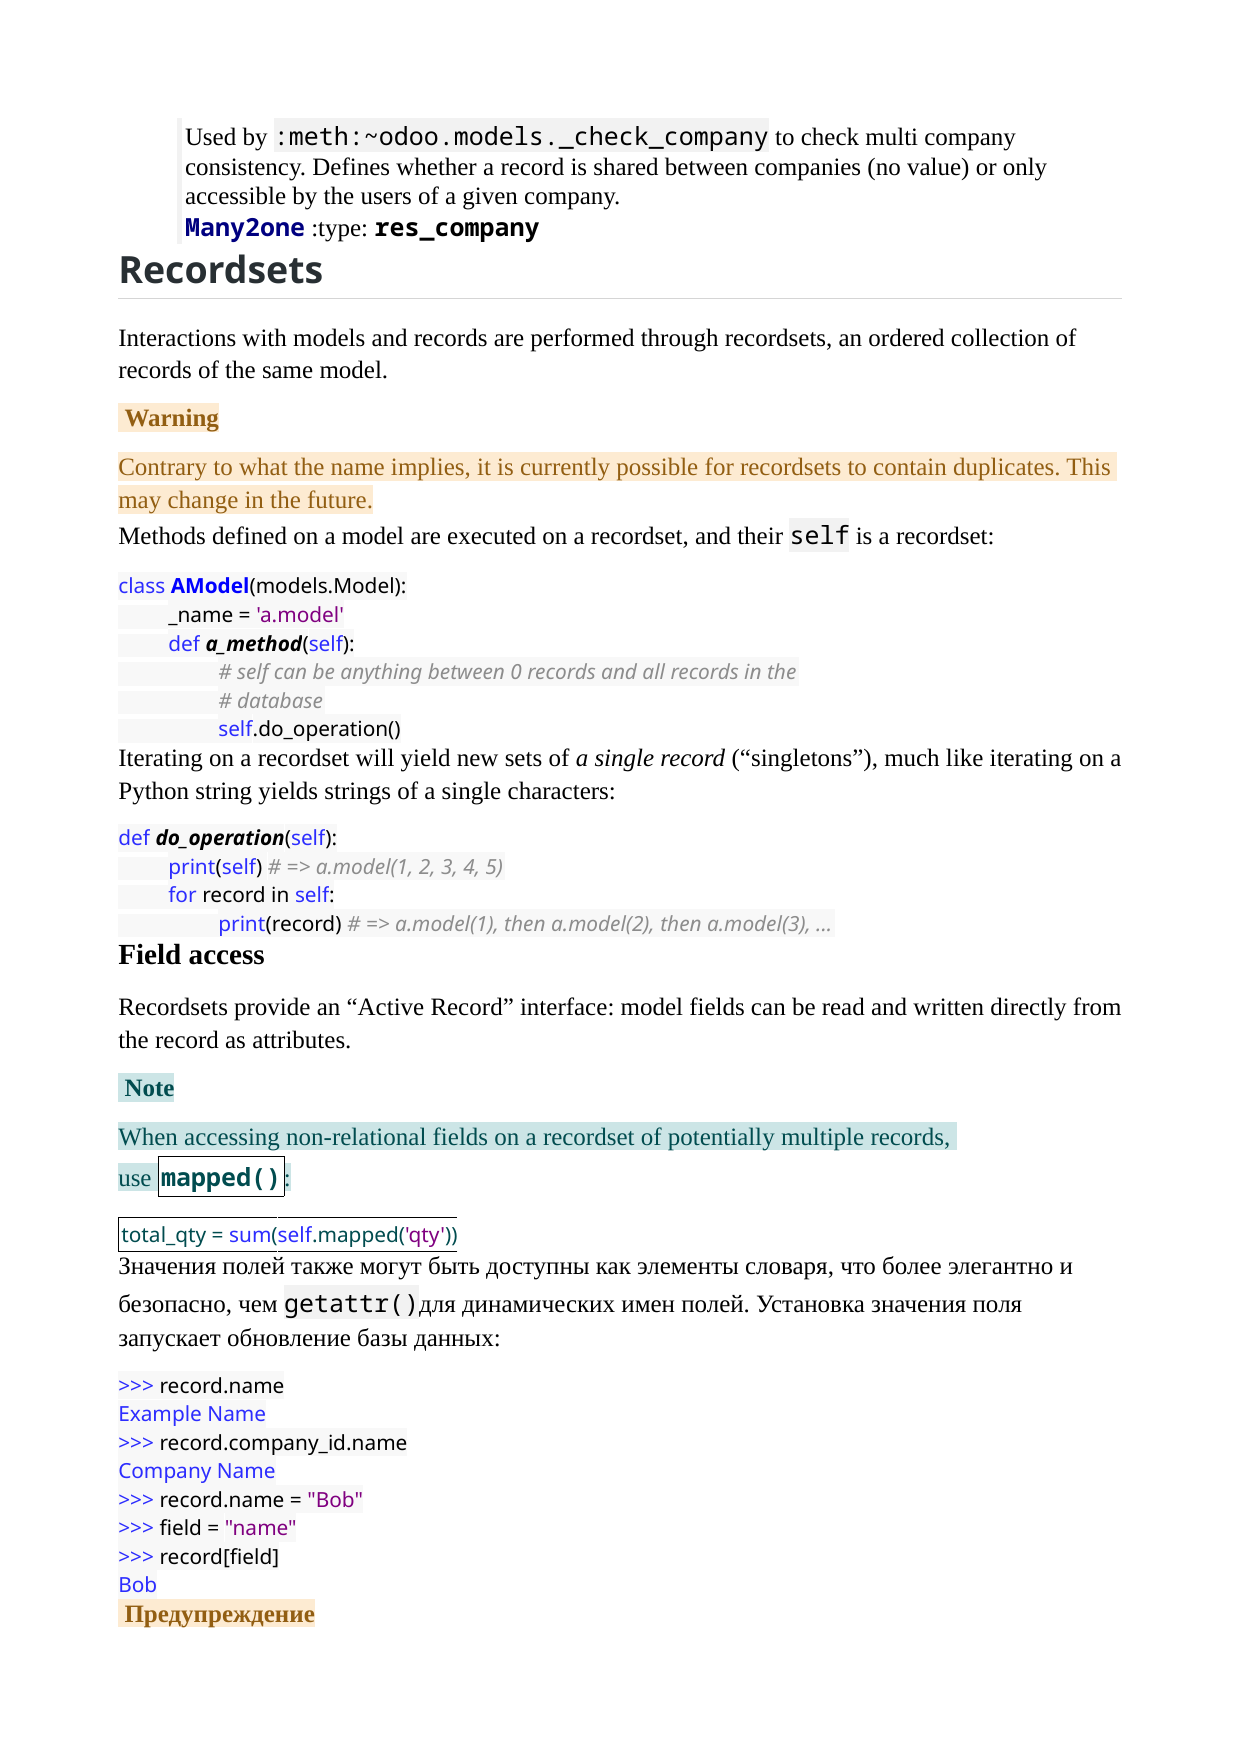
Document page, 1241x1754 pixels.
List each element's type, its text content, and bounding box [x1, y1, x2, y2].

text print(self) # => a.model(1, 2, 3, 4, 5) [118, 852, 1122, 880]
text print(record) # => a.model(1), then a.model(2), then a.model(3), ... [118, 909, 1122, 937]
text Iterating on a recordset will yield new sets of a single record (“singletons”), much like iterating on a Python string yields strings of a single characters: [118, 743, 1122, 804]
text >>> record[field] [118, 1542, 1122, 1570]
text Note [118, 1073, 1122, 1102]
text Warning [118, 403, 1122, 432]
text Contrary to what the name implies, it is currently possible for recordsets to contain duplicates. This may change in the future. [118, 452, 1122, 514]
text >>> record.name [118, 1371, 1122, 1399]
text >>> field = "name" [118, 1513, 1122, 1542]
text >>> record.name = "Bob" [118, 1485, 1122, 1513]
text Bob [118, 1570, 1122, 1599]
text def do_operation(self): [118, 823, 1122, 852]
subtitle Recordsets [118, 244, 1122, 298]
text # database [118, 686, 1122, 714]
text When accessing non-relational fields on a recordset of potentially multiple records, use mapped(): [118, 1122, 1122, 1196]
text Example Name [118, 1399, 1122, 1428]
text Interactions with models and records are performed through recordsets, an ordered collection of records of the same model. [118, 323, 1122, 384]
text # self can be anything between 0 records and all records in the [118, 657, 1122, 686]
text Значения полей также могут быть доступны как элементы словаря, что более элегантно и безопасно, чем getattr()для динамических имен полей. Установка значения поля запускает обновление базы данных: [118, 1251, 1122, 1352]
text Предупреждение [118, 1599, 1122, 1627]
list Many2one :type: res_company [182, 210, 1122, 244]
text class AModel(models.Model): [118, 572, 1122, 600]
text self.do_operation() [118, 714, 1122, 743]
text _name = 'a.model' [118, 600, 1122, 629]
text total_qty = sum(self.mapped('qty')) [119, 1217, 1122, 1251]
text Recordsets provide an “Active Record” interface: model fields can be read and written directly from the record as attributes. [118, 992, 1122, 1054]
text for record in self: [118, 880, 1122, 909]
list Used by :meth:~odoo.models._check_company to check multi company consistency. Defines whether a record is shared between companies (no value) or only accessible by the users of a given company. [182, 118, 1122, 210]
text Methods defined on a model are executed on a recordset, and their self is a recordset: [118, 518, 1122, 552]
text >>> record.company_id.name [118, 1428, 1122, 1456]
text Company Name [118, 1456, 1122, 1485]
subtitle Field access [118, 937, 1122, 971]
text def a_method(self): [118, 629, 1122, 657]
